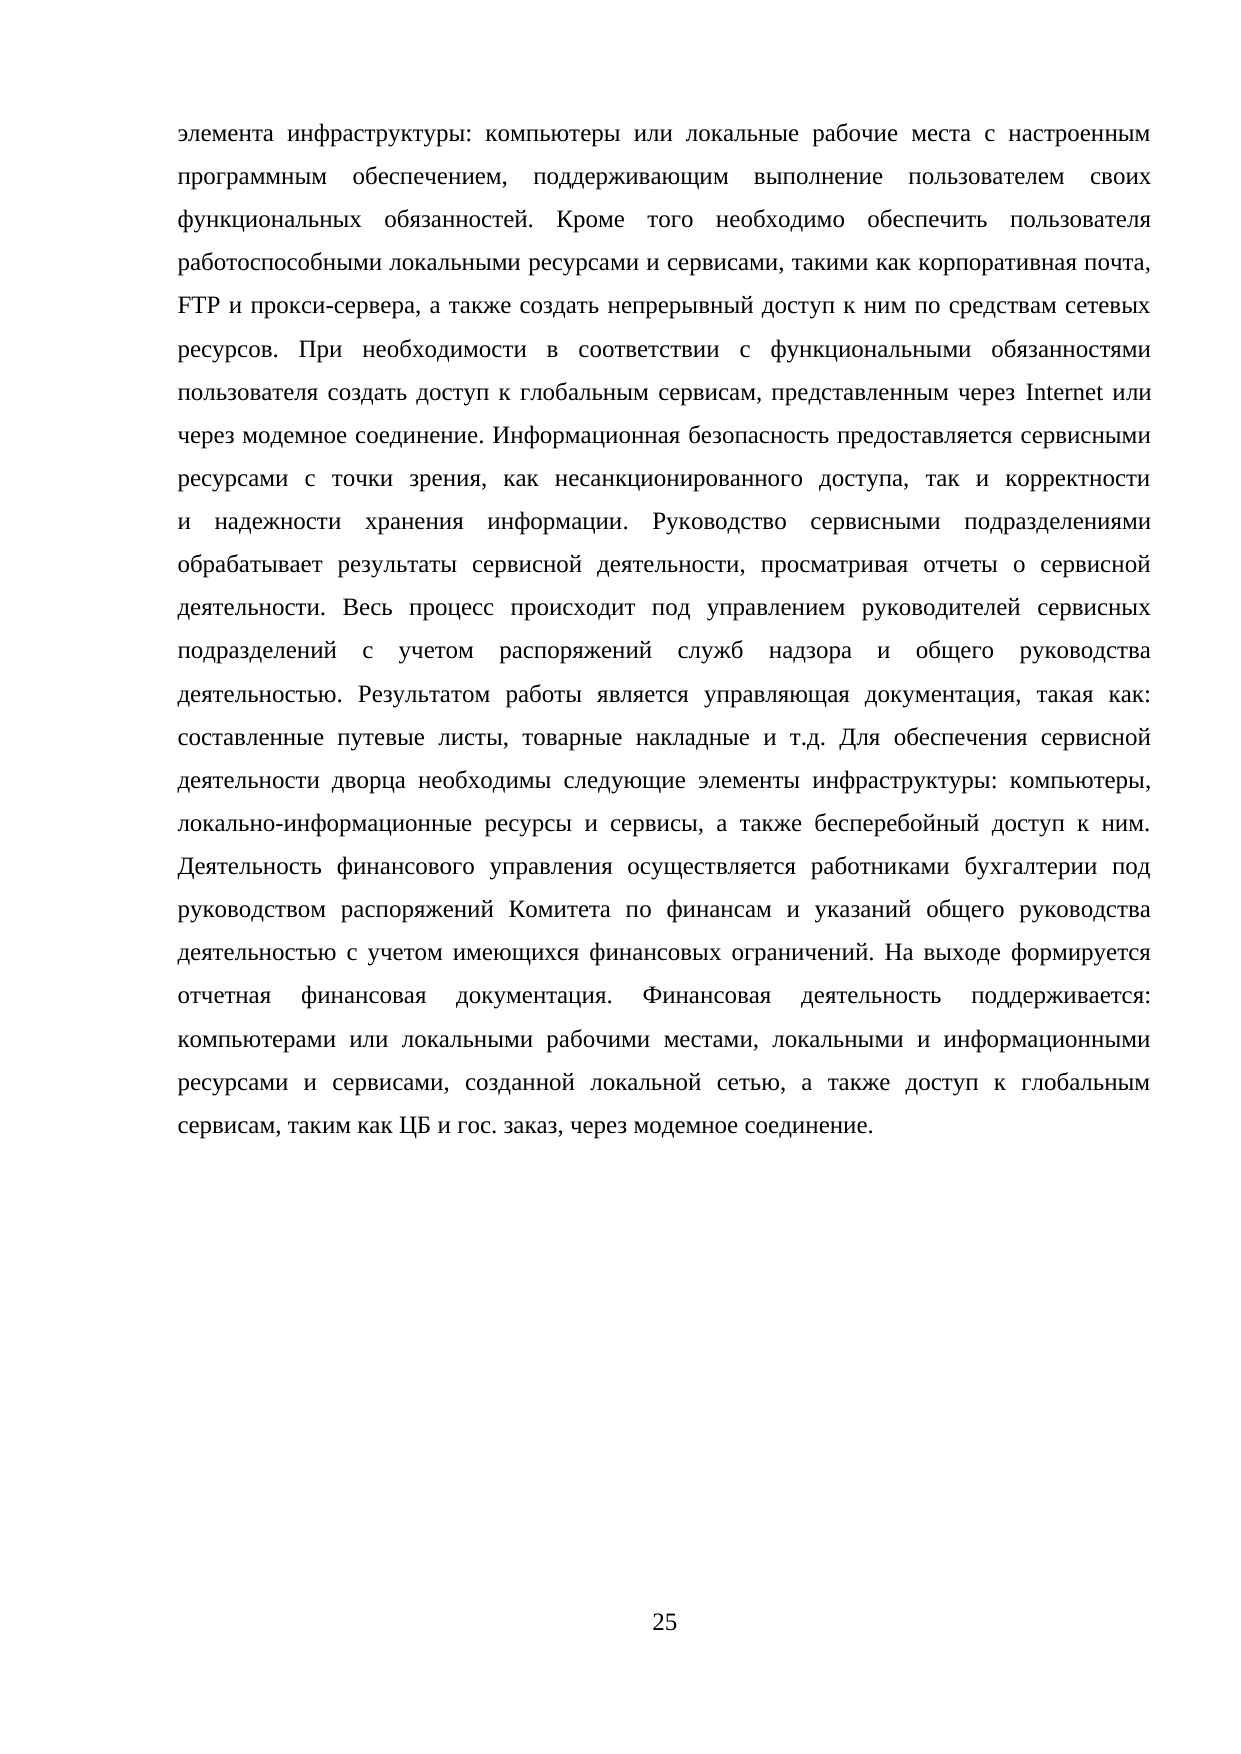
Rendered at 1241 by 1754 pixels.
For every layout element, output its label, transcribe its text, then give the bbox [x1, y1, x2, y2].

text элемента инфраструктуры: компьютеры или локальные рабочие места с настроенным программным обеспечением, поддерживающим выполнение пользователем своих функциональных обязанностей. Кроме того необходимо обеспечить пользователя работоспособными локальными ресурсами и сервисами, такими как корпоративная почта, FTP и прокси-сервера, а также создать непрерывный доступ к ним по средствам сетевых ресурсов. При необходимости в соответствии с функциональными обязанностями пользователя создать доступ к глобальным сервисам, представленным через Internet или через модемное соединение. Информационная безопасность предоставляется сервисными ресурсами с точки зрения, как несанкционированного доступа, так и корректности и надежности хранения информации. Руководство сервисными подразделениями обрабатывает результаты сервисной деятельности, просматривая отчеты о сервисной деятельности. Весь процесс происходит под управлением руководителей сервисных подразделений с учетом распоряжений служб надзора и общего руководства деятельностью. Результатом работы является управляющая документация, такая как: составленные путевые листы, товарные накладные и т.д. Для обеспечения сервисной деятельности дворца необходимы следующие элементы инфраструктуры: компьютеры, локально-информационные ресурсы и сервисы, а также бесперебойный доступ к ним. Деятельность финансового управления осуществляется работниками бухгалтерии под руководством распоряжений Комитета по финансам и указаний общего руководства деятельностью с учетом имеющихся финансовых ограничений. На выходе формируется отчетная финансовая документация. Финансовая деятельность поддерживается: компьютерами или локальными рабочими местами, локальными и информационными ресурсами и сервисами, созданной локальной сетью, а также доступ к глобальным сервисам, таким как ЦБ и гос. заказ, через модемное соединение. [177, 118, 1152, 1139]
